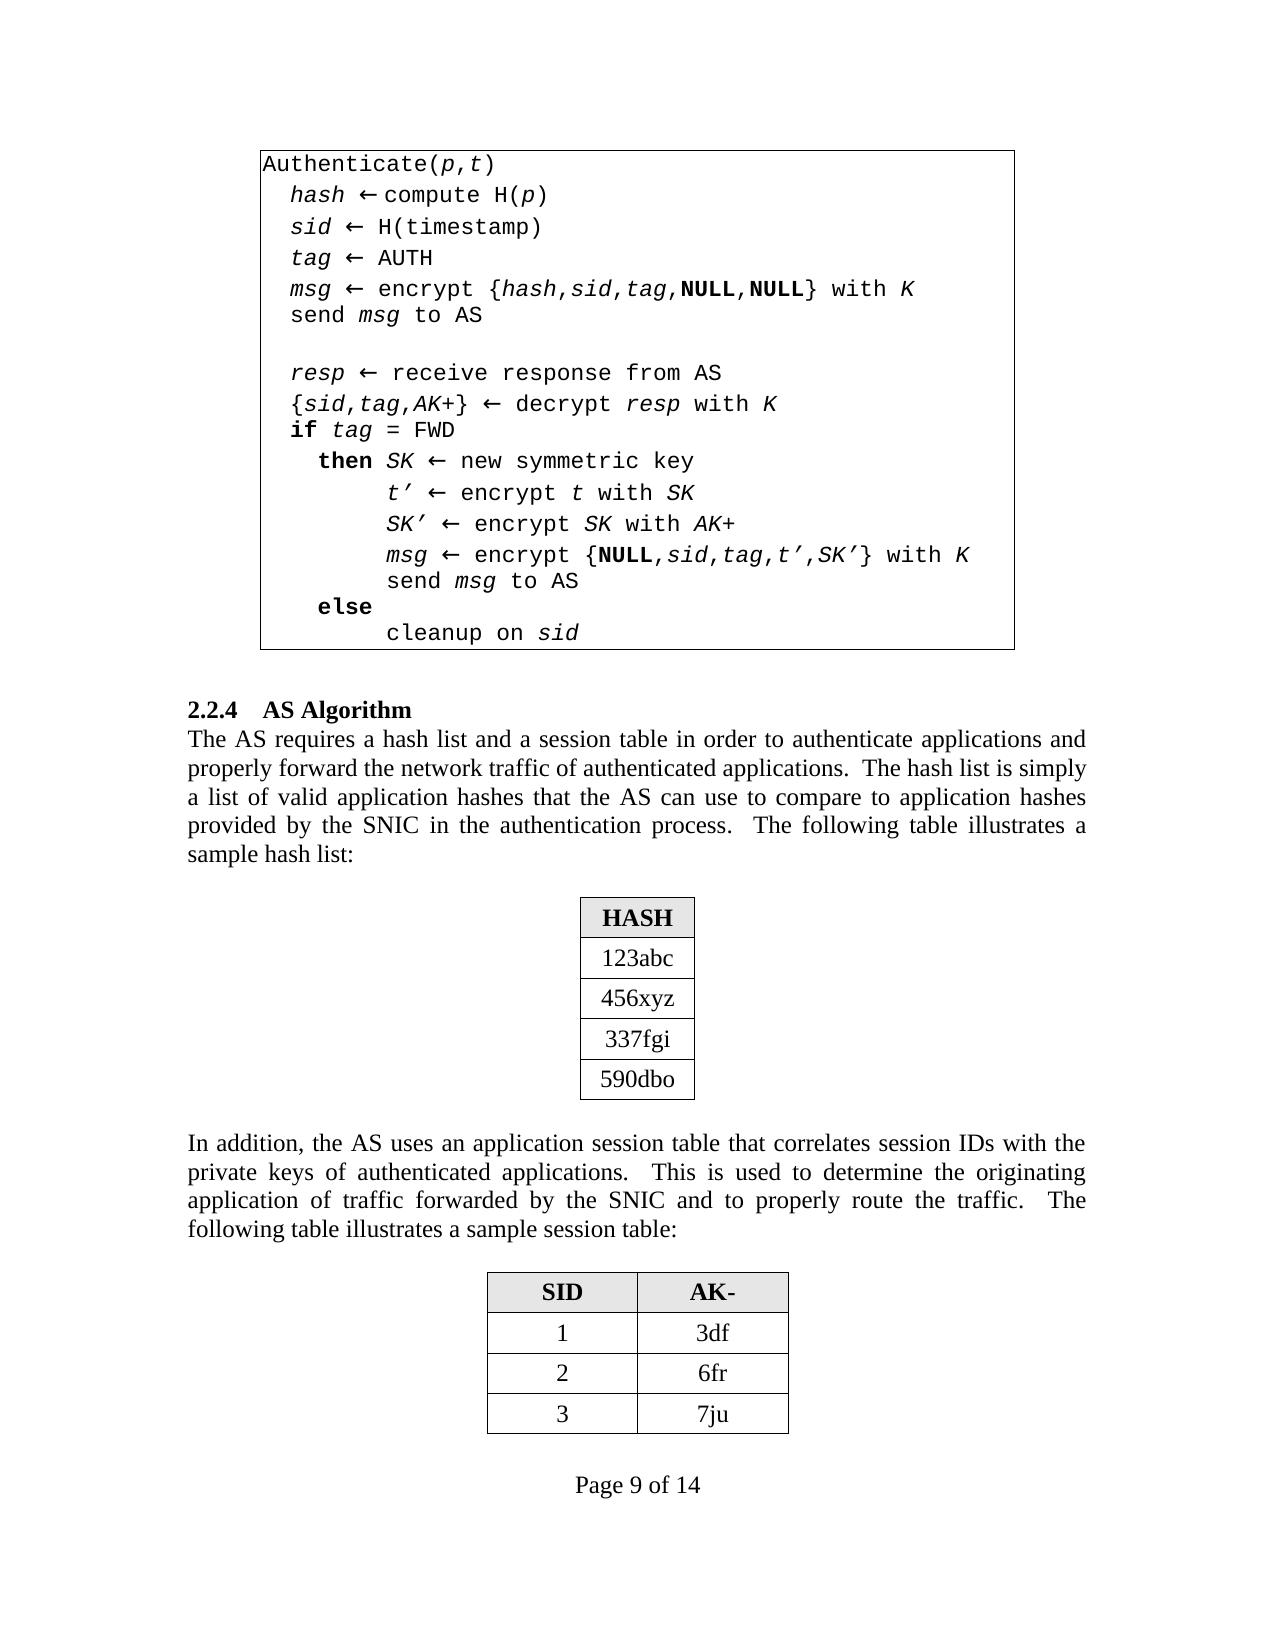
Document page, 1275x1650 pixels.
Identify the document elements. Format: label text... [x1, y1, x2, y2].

text t’ ← encrypt t with SK [261, 473, 1014, 504]
table_cell 3 [488, 1394, 637, 1433]
text send msg to AS [261, 567, 1014, 593]
table_cell 3df [638, 1313, 788, 1352]
table_header SID [488, 1273, 637, 1312]
table_header AK- [638, 1273, 788, 1312]
text In addition, the AS uses an application session table that correlates session IDs with the private keys of authenticated applications. This is used to determine the originating application of traffic forwarded by the SNIC and to properly route the traffic. The following table illustrates a sample session table: [187, 1128, 1087, 1243]
text {sid,tag,AK+} ← decrypt resp with K [261, 384, 1014, 416]
table_cell 123abc [581, 938, 694, 978]
text then SK ← new symmetric key [261, 442, 1014, 473]
text if tag = FWD [261, 416, 1014, 442]
table_cell 2 [488, 1354, 637, 1393]
text resp ← receive response from AS [261, 353, 1014, 384]
table_cell 456xyz [581, 979, 694, 1018]
text else [261, 593, 1014, 619]
table_cell 337fgi [581, 1019, 694, 1058]
table_header HASH [581, 898, 694, 937]
text Authenticate(p,t) [261, 151, 1014, 176]
text hash ← compute H(p) [261, 176, 1014, 207]
text send msg to AS [261, 301, 1014, 329]
table_cell 590dbo [581, 1060, 694, 1099]
text tag ← AUTH [261, 239, 1014, 270]
text The AS requires a hash list and a session table in order to authenticate applications and properly forward the network traffic of authenticated applications. The hash list is simply a list of valid application hashes that the AS can use to compare to application hashes provided by the SNIC in the authentication process. The following table illustrates a sample hash list: [187, 724, 1087, 868]
table_cell 1 [488, 1313, 637, 1352]
text msg ← encrypt {hash,sid,tag,NULL,NULL} with K [261, 270, 1014, 301]
table_cell 7ju [638, 1394, 788, 1433]
text SK’ ← encrypt SK with AK+ [261, 504, 1014, 536]
text cleanup on sid [261, 619, 1014, 649]
text sid ← H(timestamp) [261, 207, 1014, 239]
text msg ← encrypt {NULL,sid,tag,t’,SK’} with K [261, 536, 1014, 567]
subtitle AS Algorithm [187, 678, 1087, 724]
table_cell 6fr [638, 1354, 788, 1393]
